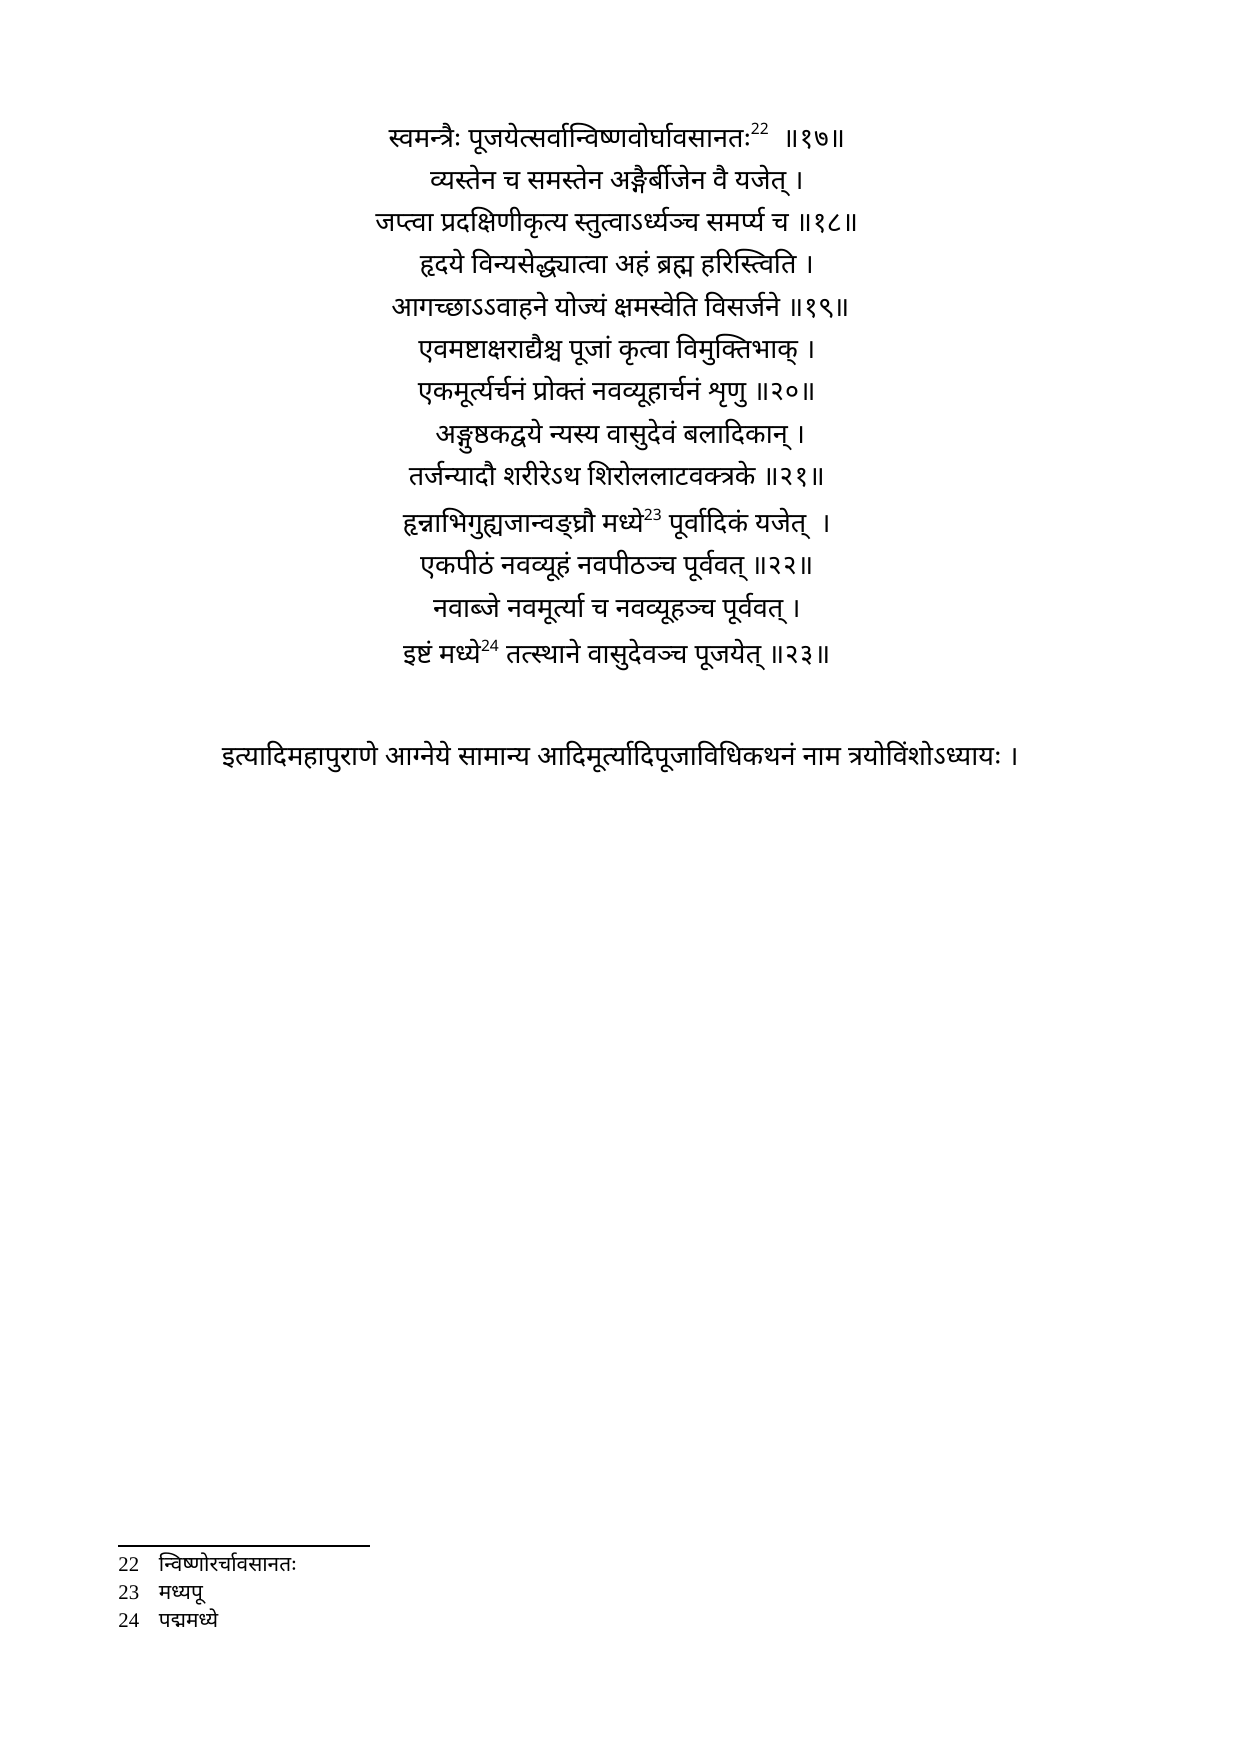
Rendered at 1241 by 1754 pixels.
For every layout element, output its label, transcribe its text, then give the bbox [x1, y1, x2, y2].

text न्विष्णोरर्चावसानतः [118, 1552, 1122, 1580]
text मध्यपू [118, 1580, 1122, 1608]
text नवाब्जे नवमूर्त्या च नवव्यूहञ्च पूर्ववत् । इष्टं मध्ये तत्स्थाने वासुदेवञ्च पूजयेत् ॥२३॥ [118, 593, 1122, 675]
text इत्यादिमहापुराणे आग्नेये सामान्य आदिमूर्त्यादिपूजाविधिकथनं नाम त्रयोविंशोऽध्यायः । [118, 697, 1122, 777]
text पद्ममध्ये [118, 1608, 1122, 1636]
text स्वमन्त्रैः पूजयेत्सर्वान्विष्णवोर्घावसानतः ॥१७॥ व्यस्तेन च समस्तेन अङ्गैर्बीजेन वै यजेत् । जप्त्वा प्रदक्षिणीकृत्य स्तुत्वाऽर्ध्यञ्च समर्प्य च ॥१८॥ हृदये विन्यसेद्ध्यात्वा अहं ब्रह्म हरिस्त्विति । आगच्छाऽऽवाहने योज्यं क्षमस्वेति विसर्जने ॥१९॥ एवमष्टाक्षराद्यैश्च पूजां कृत्वा विमुक्तिभाक् । एकमूर्त्यर्चनं प्रोक्तं नवव्यूहार्चनं शृणु ॥२०॥ अङ्गुष्ठकद्वये न्यस्य वासुदेवं बलादिकान् । तर्जन्यादौ शरीरेऽथ शिरोललाटवक्त्रके ॥२१॥ हृन्नाभिगुह्यजान्वङ्घ्रौ मध्ये पूर्वादिकं यजेत् । एकपीठं नवव्यूहं नवपीठञ्च पूर्ववत् ॥२२॥ [118, 118, 1122, 586]
